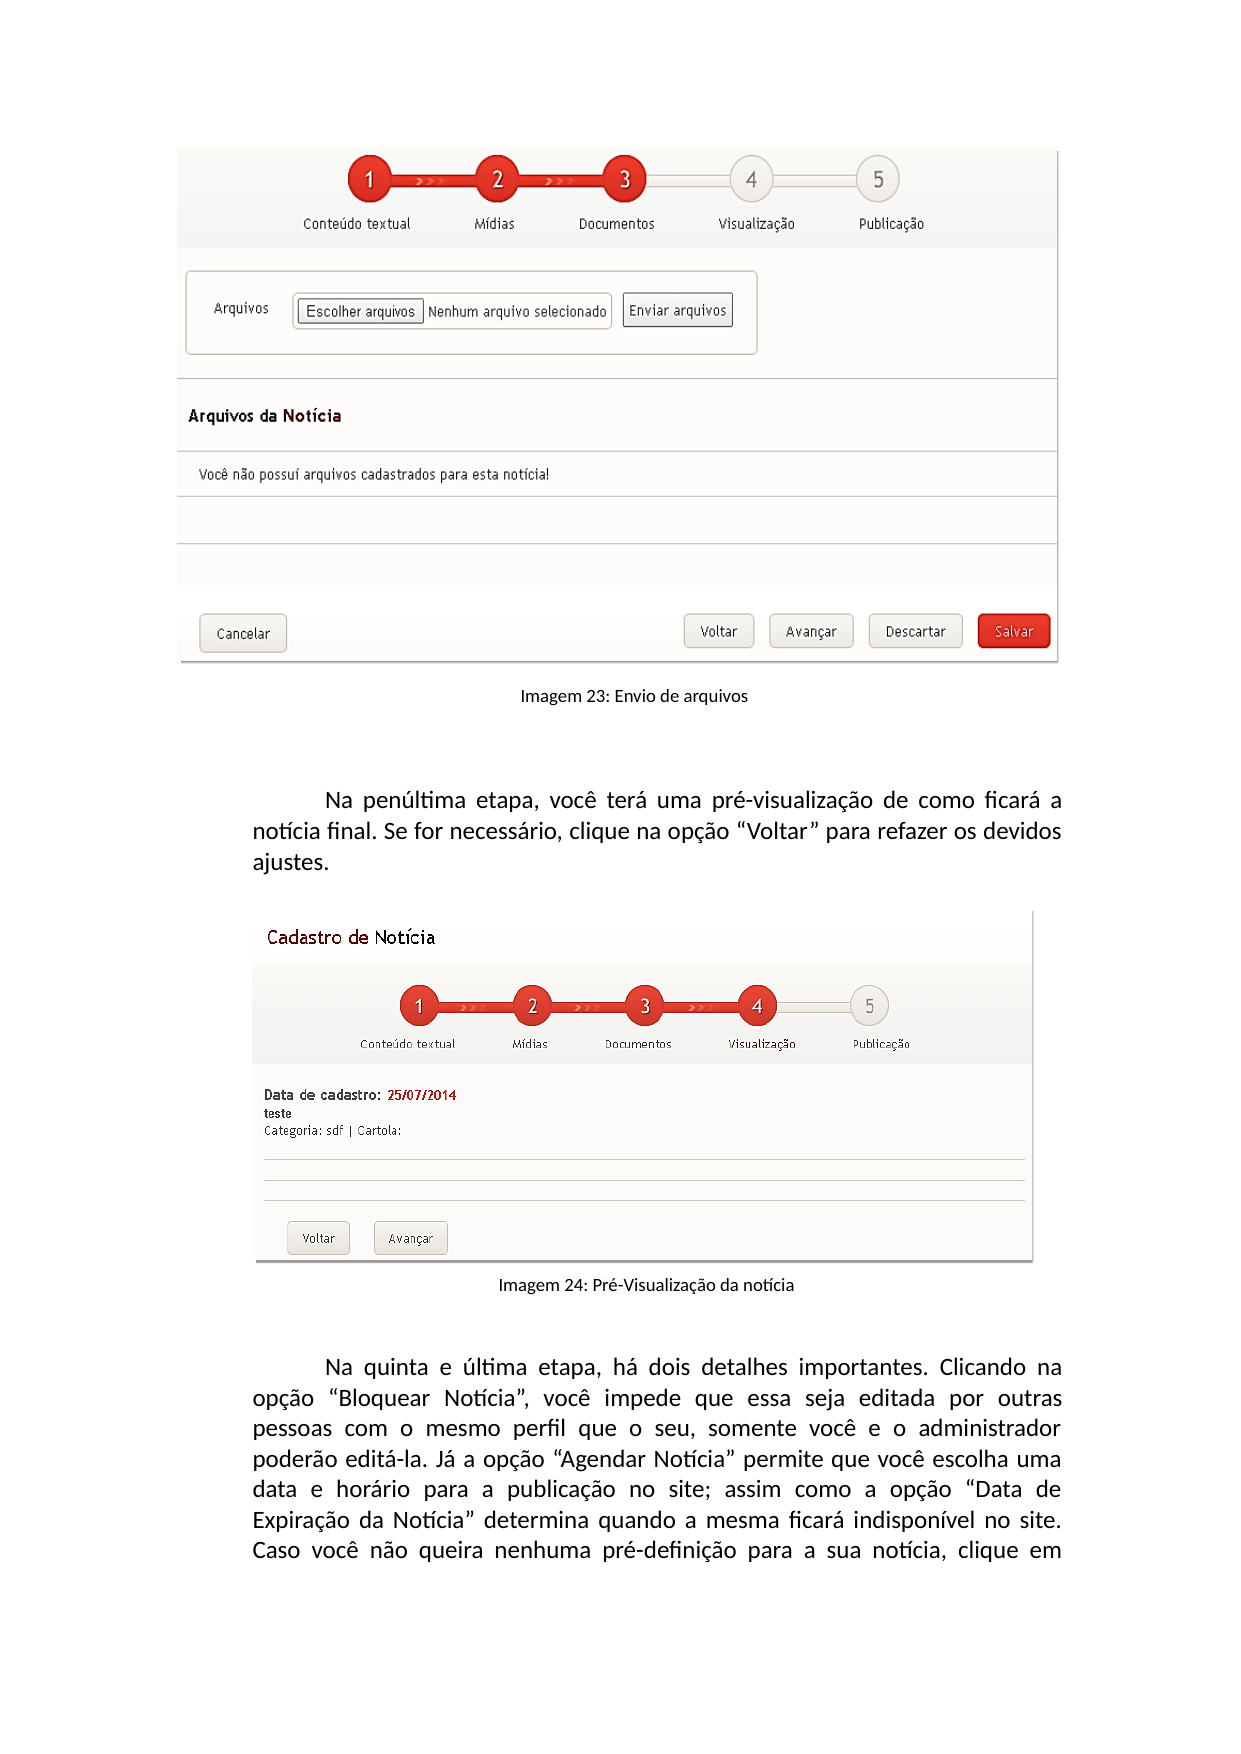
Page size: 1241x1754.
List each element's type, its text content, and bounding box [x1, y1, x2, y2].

text Imagem 24: Pré-Visualização da notícia [485, 1273, 808, 1296]
picture [252, 906, 1032, 1260]
text Imagem 23: Envio de arquivos [473, 684, 796, 707]
list Na quinta e última etapa, há dois detalhes importantes. Clicando na opção “Bloquear Notícia”, você impede que essa seja editada por outras pessoas com o mesmo perfil que o seu, somente você e o administrador poderão editá-la. Já a opção “Agendar Notícia” permite que você escolha uma data e horário para a publicação no site; assim como a opção “Data de Expiração da Notícia” determina quando a mesma ficará indisponível no site. Caso você não queira nenhuma pré-definição para a sua notícia, clique em [252, 1352, 1063, 1565]
picture [177, 147, 1057, 661]
list Na penúltima etapa, você terá uma pré-visualização de como ficará a notícia final. Se for necessário, clique na opção “Voltar” para refazer os devidos ajustes. [252, 784, 1063, 876]
